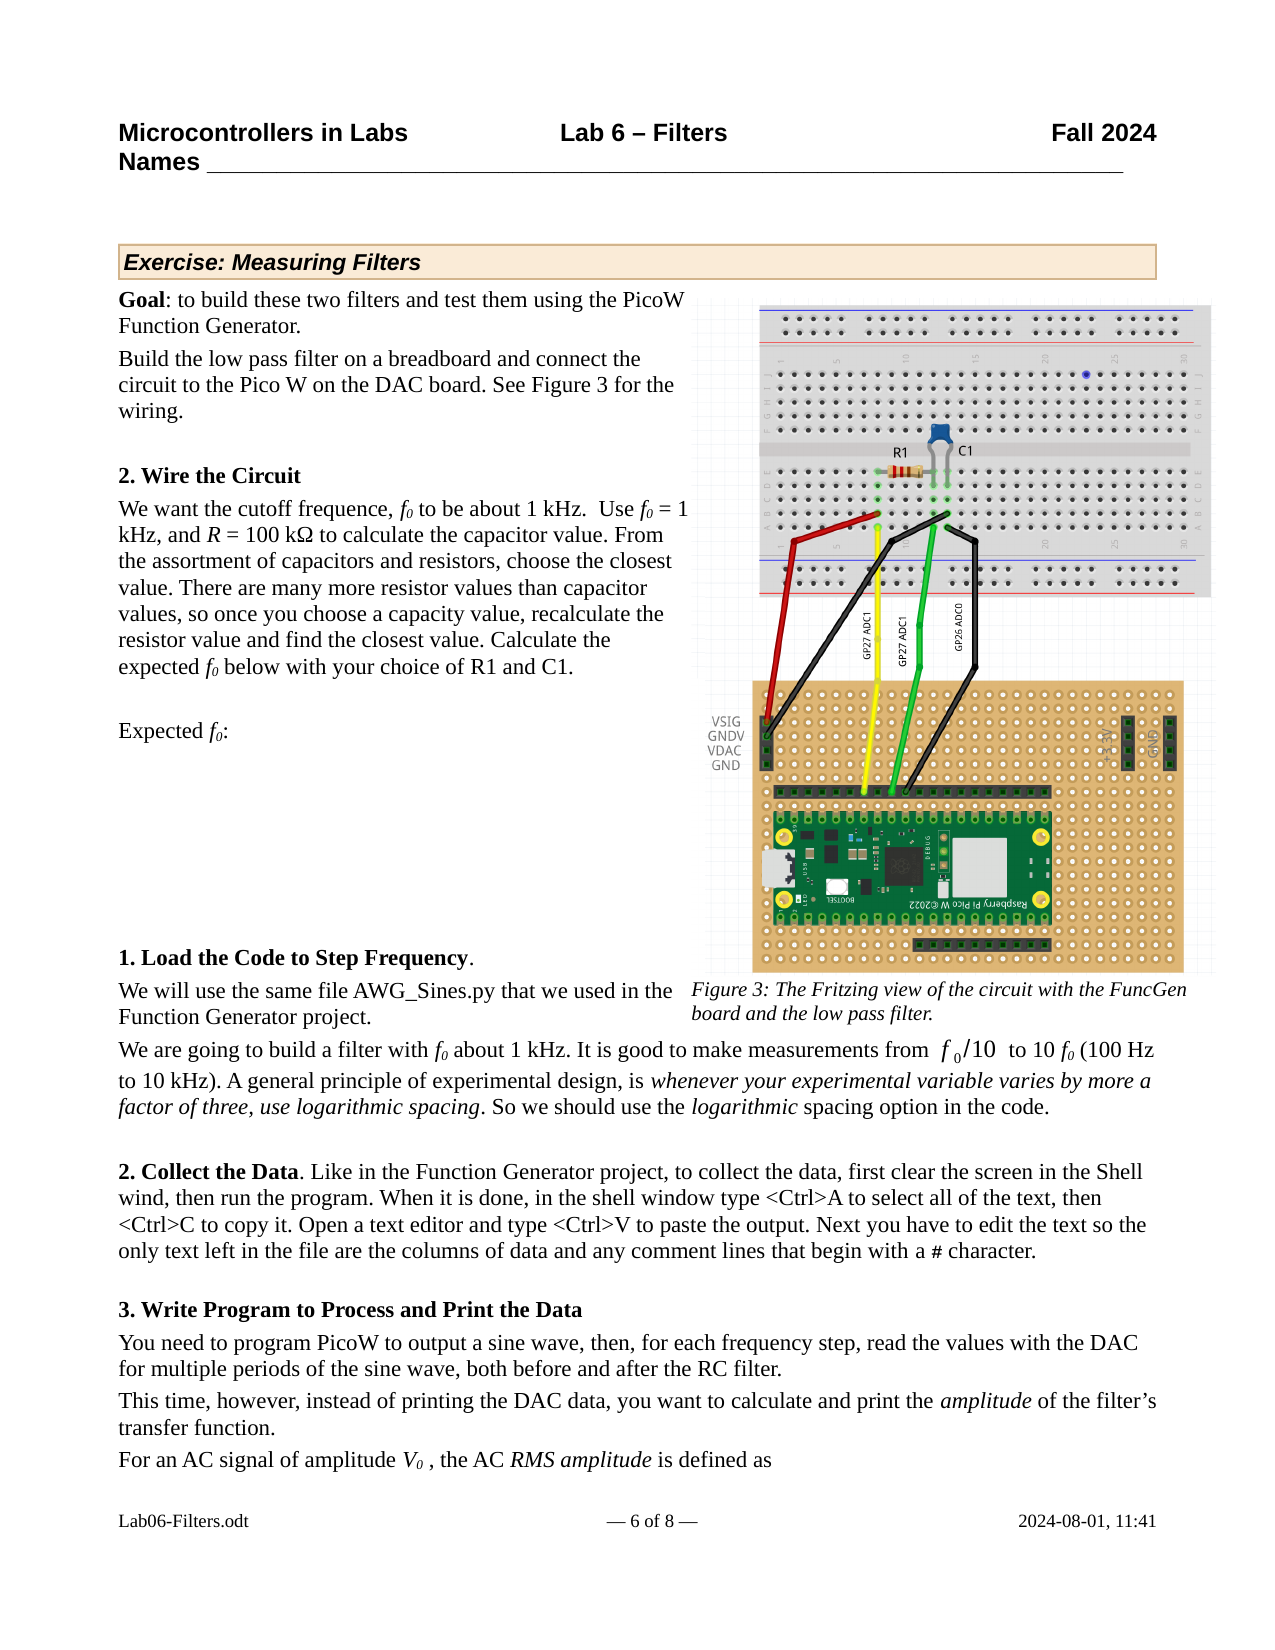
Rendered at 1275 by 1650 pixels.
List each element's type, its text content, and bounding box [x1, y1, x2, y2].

text You need to program PicoW to output a sine wave, then, for each frequency step, read the values with the DAC for multiple periods of the sine wave, both before and after the RC filter. [118, 1329, 1157, 1382]
text For an AC signal of amplitude V0 , the AC RMS amplitude is defined as [118, 1446, 1157, 1473]
text We are going to build a filter with f0 about 1 kHz. It is good to make measurements from to 10 f0 (100 Hz to 10 kHz). A general principle of experimental design, is whenever your experimental variable varies by more a factor of three, use logarithmic spacing. So we should use the logarithmic spacing option in the code. [118, 1036, 1157, 1119]
text We want the cutoff frequence, f0 to be about 1 kHz. Use f0 = 1 kHz, and R = 100 kΩ to calculate the capacitor value. From the assortment of capacitors and resistors, choose the closest value. There are many more resistor values than capacitor values, so once you choose a capacity value, recalculate the resistor value and find the closest value. Calculate the expected f0 below with your choice of R1 and C1. [118, 495, 691, 679]
text We will use the same file AWG_Sines.py that we used in the Function Generator project. [118, 977, 1157, 1029]
text Expected f0: [118, 718, 691, 744]
text 3. Write Program to Process and Print the Data [118, 1296, 1157, 1323]
text Build the low pass filter on a breadboard and connect the circuit to the Pico W on the DAC board. See Figure 3 for the wiring. [118, 345, 691, 424]
text This time, however, instead of printing the DAC data, you want to calculate and print the amplitude of the filter’s transfer function. [118, 1388, 1157, 1440]
text Goal: to build these two filters and test them using the PicoW Function Generator. [118, 286, 1216, 339]
text 1. Load the Code to Step Frequency. [118, 944, 691, 971]
text 2. Wire the Circuit [118, 462, 691, 489]
picture [691, 298, 1217, 977]
subtitle Exercise: Measuring Filters [120, 246, 1155, 278]
text 2. Collect the Data. Like in the Function Generator project, to collect the data, first clear the screen in the Shell wind, then run the program. When it is done, in the shell window type <Ctrl>A to select all of the text, then <Ctrl>C to copy it. Open a text editor and type <Ctrl>V to paste the output. Next you have to edit the text so the only text left in the file are the columns of data and any comment lines that begin with a # character. [118, 1158, 1157, 1264]
text Figure 3: The Fritzing view of the circuit with the FuncGen board and the low pass filter. [691, 977, 1216, 1025]
